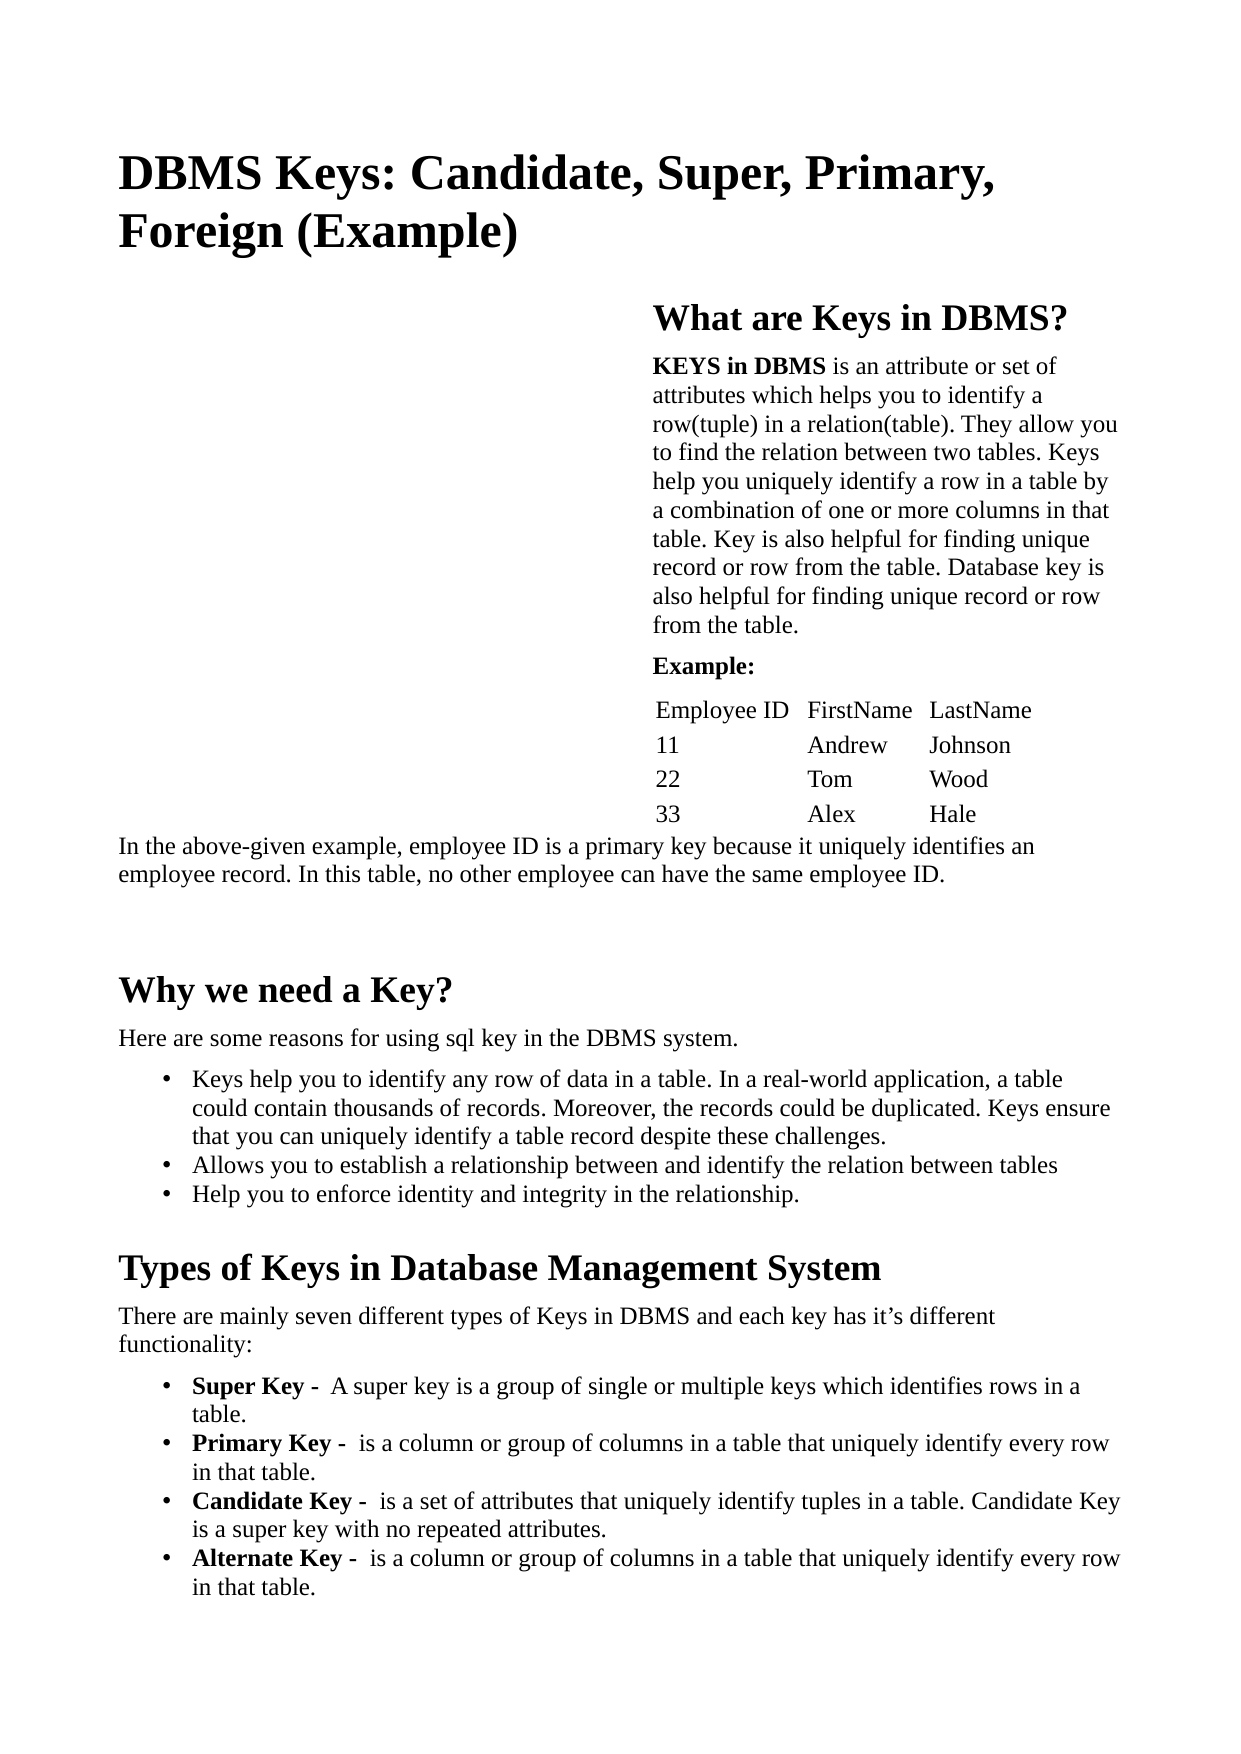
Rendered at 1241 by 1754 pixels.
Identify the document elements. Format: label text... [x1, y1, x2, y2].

table_cell 33 [653, 796, 804, 831]
subtitle DBMS Keys: Candidate, Super, Primary, Foreign (Example) [118, 143, 1122, 258]
table_cell Tom [804, 762, 926, 796]
table_header LastName [926, 693, 1050, 727]
text There are mainly seven different types of Keys in DBMS and each key has it’s different functionality: [118, 1301, 1122, 1358]
table_cell Andrew [804, 727, 926, 762]
table_cell 22 [653, 762, 804, 796]
table_header Employee ID [653, 693, 804, 727]
table_cell Wood [926, 762, 1050, 796]
table_cell Alex [804, 796, 926, 831]
list Keys help you to identify any row of data in a table. In a real-world application, a table could contain thousands of records. Moreover, the records could be duplicated. Keys ensure that you can uniquely identify a table record despite these challenges. [162, 1064, 1122, 1150]
subtitle Types of Keys in Database Management System [118, 1245, 1122, 1288]
list Primary Key - is a column or group of columns in a table that uniquely identify every row in that table. [162, 1428, 1122, 1486]
list Allows you to establish a relationship between and identify the relation between tables [162, 1150, 1122, 1179]
table_cell Hale [926, 796, 1050, 831]
table_cell 11 [653, 727, 804, 762]
table_header FirstName [804, 693, 926, 727]
text Here are some reasons for using sql key in the DBMS system. [118, 1023, 1122, 1051]
subtitle What are Keys in DBMS? [118, 296, 1122, 741]
subtitle Why we need a Key? [118, 967, 1122, 1010]
list Help you to enforce identity and integrity in the relationship. [162, 1179, 1122, 1208]
text Example: [652, 651, 1122, 680]
list Alternate Key - is a column or group of columns in a table that uniquely identify every row in that table. [162, 1543, 1122, 1601]
text KEYS in DBMS is an attribute or set of attributes which helps you to identify a row(tuple) in a relation(table). They allow you to find the relation between two tables. Keys help you uniquely identify a row in a table by a combination of one or more columns in that table. Key is also helpful for finding unique record or row from the table. Database key is also helpful for finding unique record or row from the table. [652, 351, 1122, 639]
table_cell Johnson [926, 727, 1050, 762]
text In the above-given example, employee ID is a primary key because it uniquely identifies an employee record. In this table, no other employee can have the same employee ID. [118, 831, 1122, 888]
list Super Key - A super key is a group of single or multiple keys which identifies rows in a table. [162, 1371, 1122, 1428]
list Candidate Key - is a set of attributes that uniquely identify tuples in a table. Candidate Key is a super key with no repeated attributes. [162, 1486, 1122, 1543]
